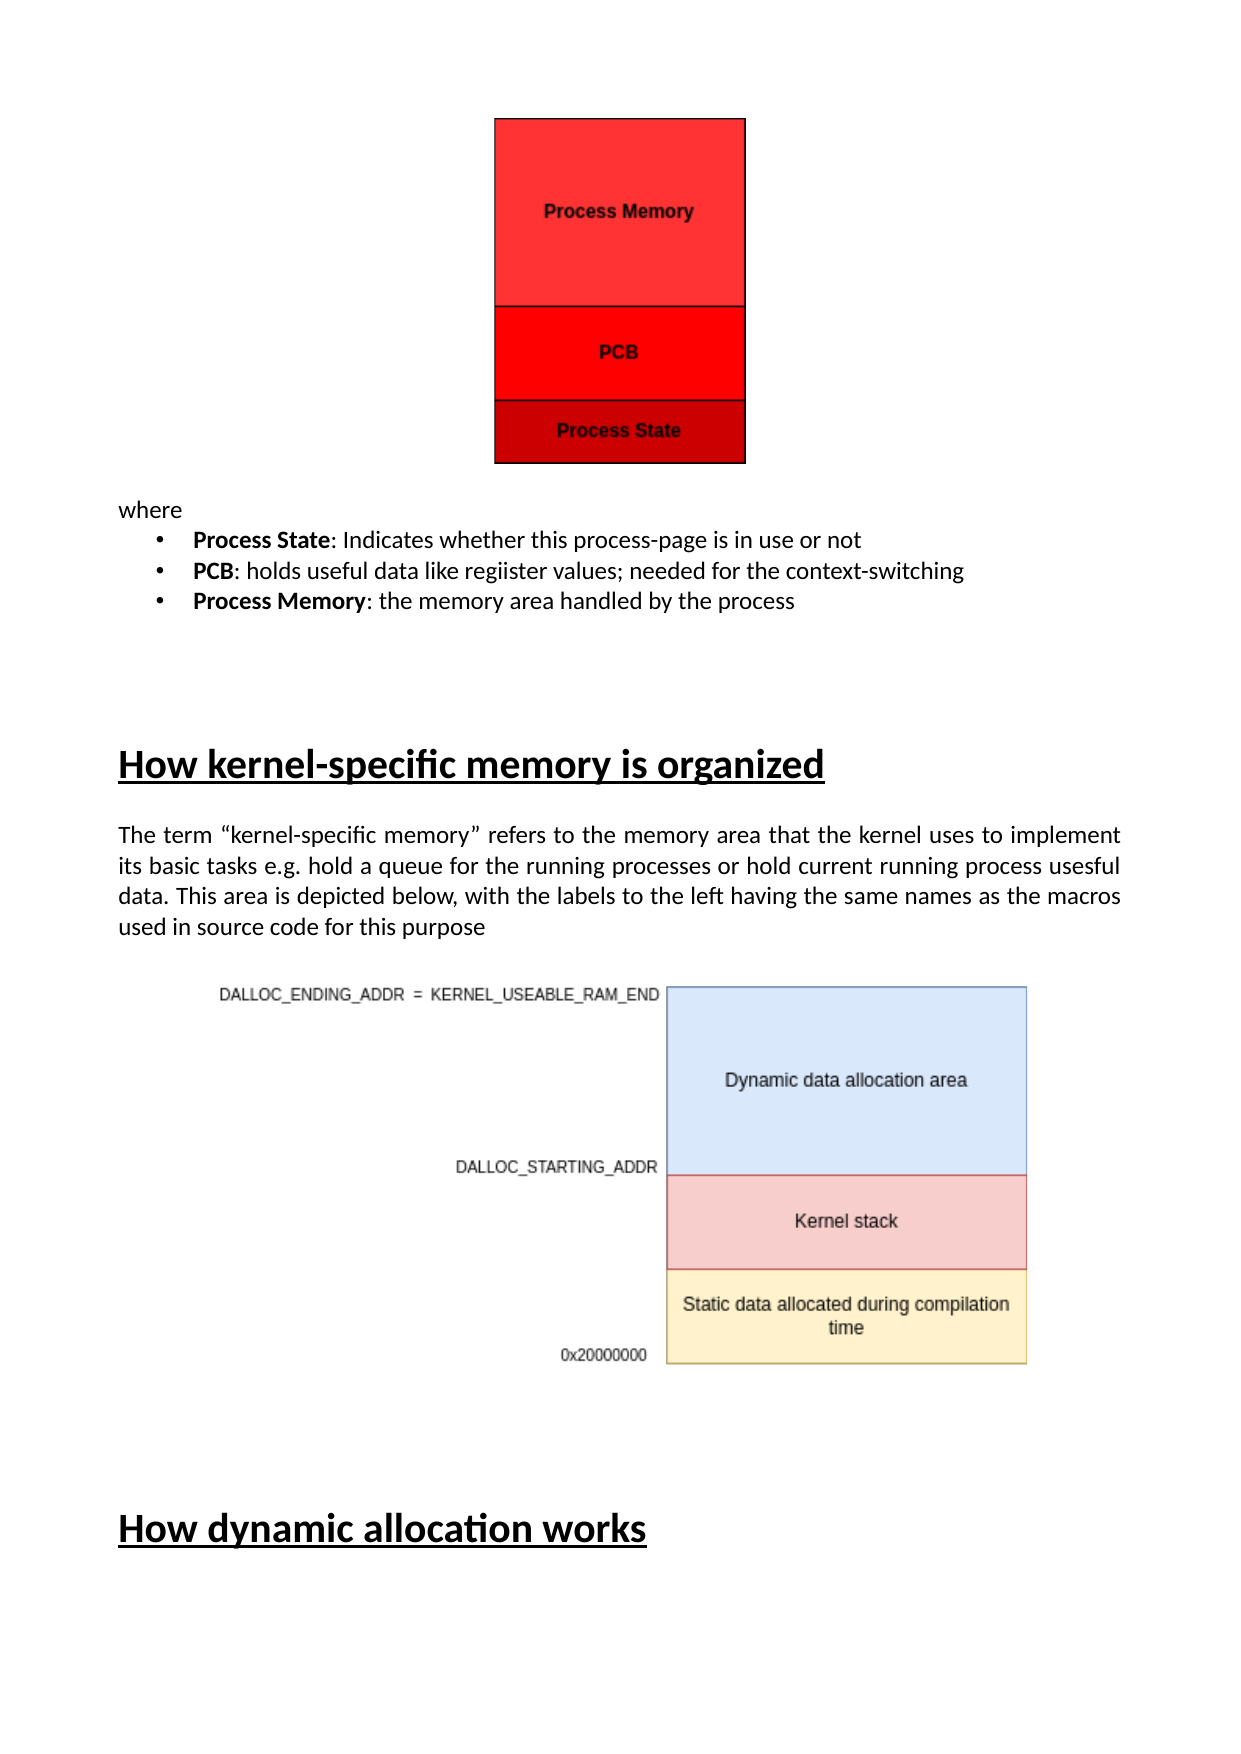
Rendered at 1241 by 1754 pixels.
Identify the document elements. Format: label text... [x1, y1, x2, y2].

picture [494, 118, 746, 464]
text How kernel-specific memory is organized [118, 738, 1122, 789]
text where [118, 494, 1122, 524]
text The term “kernel-specific memory” refers to the memory area that the kernel uses to implement its basic tasks e.g. hold a queue for the running processes or hold current running process usesful data. This area is depicted below, with the labels to the left having the same names as the macros used in source code for this purpose [118, 819, 1122, 942]
text How dynamic allocation works [118, 1502, 1122, 1553]
picture [213, 972, 1028, 1380]
list Process Memory: the memory area handled by the process [156, 586, 1122, 616]
list PCB: holds useful data like regiister values; needed for the context-switching [156, 555, 1122, 586]
list Process State: Indicates whether this process-page is in use or not [156, 524, 1122, 555]
